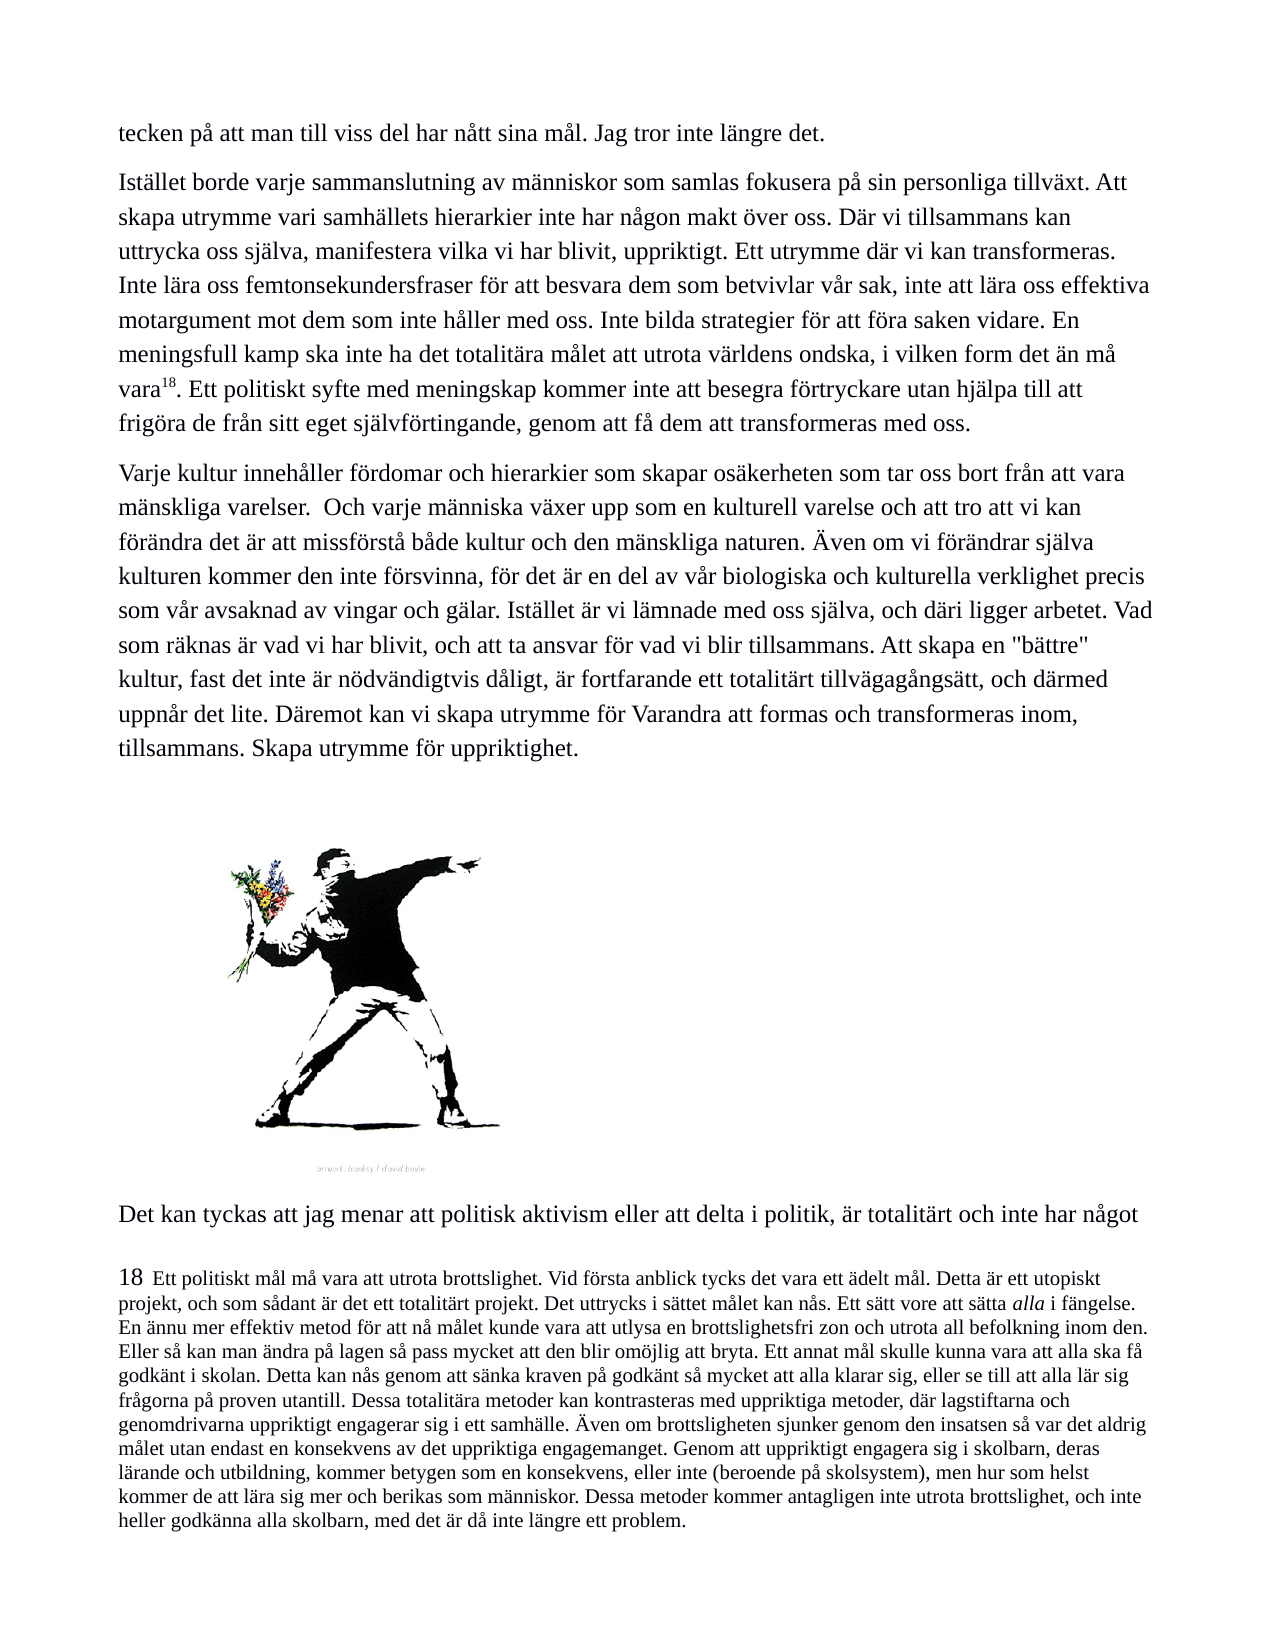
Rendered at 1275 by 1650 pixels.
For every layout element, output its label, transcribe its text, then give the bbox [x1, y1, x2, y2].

text Ett politiskt mål må vara att utrota brottslighet. Vid första anblick tycks det vara ett ädelt mål. Detta är ett utopiskt projekt, och som sådant är det ett totalitärt projekt. Det uttrycks i sättet målet kan nås. Ett sätt vore att sätta alla i fängelse. En ännu mer effektiv metod för att nå målet kunde vara att utlysa en brottslighetsfri zon och utrota all befolkning inom den. Eller så kan man ändra på lagen så pass mycket att den blir omöjlig att bryta. Ett annat mål skulle kunna vara att alla ska få godkänt i skolan. Detta kan nås genom att sänka kraven på godkänt så mycket att alla klarar sig, eller se till att alla lär sig frågorna på proven utantill. Dessa totalitära metoder kan kontrasteras med uppriktiga metoder, där lagstiftarna och genomdrivarna uppriktigt engagerar sig i ett samhälle. Även om brottsligheten sjunker genom den insatsen så var det aldrig målet utan endast en konsekvens av det uppriktiga engagemanget. Genom att uppriktigt engagera sig i skolbarn, deras lärande och utbildning, kommer betygen som en konsekvens, eller inte (beroende på skolsystem), men hur som helst kommer de att lära sig mer och berikas som människor. Dessa metoder kommer antagligen inte utrota brottslighet, och inte heller godkänna alla skolbarn, med det är då inte längre ett problem. [118, 1262, 1157, 1532]
picture [118, 782, 612, 1179]
text tecken på att man till viss del har nått sina mål. Jag tror inte längre det. [118, 118, 1157, 147]
text Istället borde varje sammanslutning av människor som samlas fokusera på sin personliga tillväxt. Att skapa utrymme vari samhällets hierarkier inte har någon makt över oss. Där vi tillsammans kan uttrycka oss själva, manifestera vilka vi har blivit, uppriktigt. Ett utrymme där vi kan transformeras. Inte lära oss femtonsekundersfraser för att besvara dem som betvivlar vår sak, inte att lära oss effektiva motargument mot dem som inte håller med oss. Inte bilda strategier för att föra saken vidare. En meningsfull kamp ska inte ha det totalitära målet att utrota världens ondska, i vilken form det än må vara. Ett politiskt syfte med meningskap kommer inte att besegra förtryckare utan hjälpa till att frigöra de från sitt eget självförtingande, genom att få dem att transformeras med oss. [118, 167, 1157, 437]
text Varje kultur innehåller fördomar och hierarkier som skapar osäkerheten som tar oss bort från att vara mänskliga varelser. Och varje människa växer upp som en kulturell varelse och att tro att vi kan förändra det är att missförstå både kultur och den mänskliga naturen. Även om vi förändrar själva kulturen kommer den inte försvinna, för det är en del av vår biologiska och kulturella verklighet precis som vår avsaknad av vingar och gälar. Istället är vi lämnade med oss själva, och däri ligger arbetet. Vad som räknas är vad vi har blivit, och att ta ansvar för vad vi blir tillsammans. Att skapa en "bättre" kultur, fast det inte är nödvändigtvis dåligt, är fortfarande ett totalitärt tillvägagångsätt, och därmed uppnår det lite. Däremot kan vi skapa utrymme för Varandra att formas och transformeras inom, tillsammans. Skapa utrymme för uppriktighet. [118, 458, 1157, 762]
text Det kan tyckas att jag menar att politisk aktivism eller att delta i politik, är totalitärt och inte har något [118, 1199, 1157, 1228]
